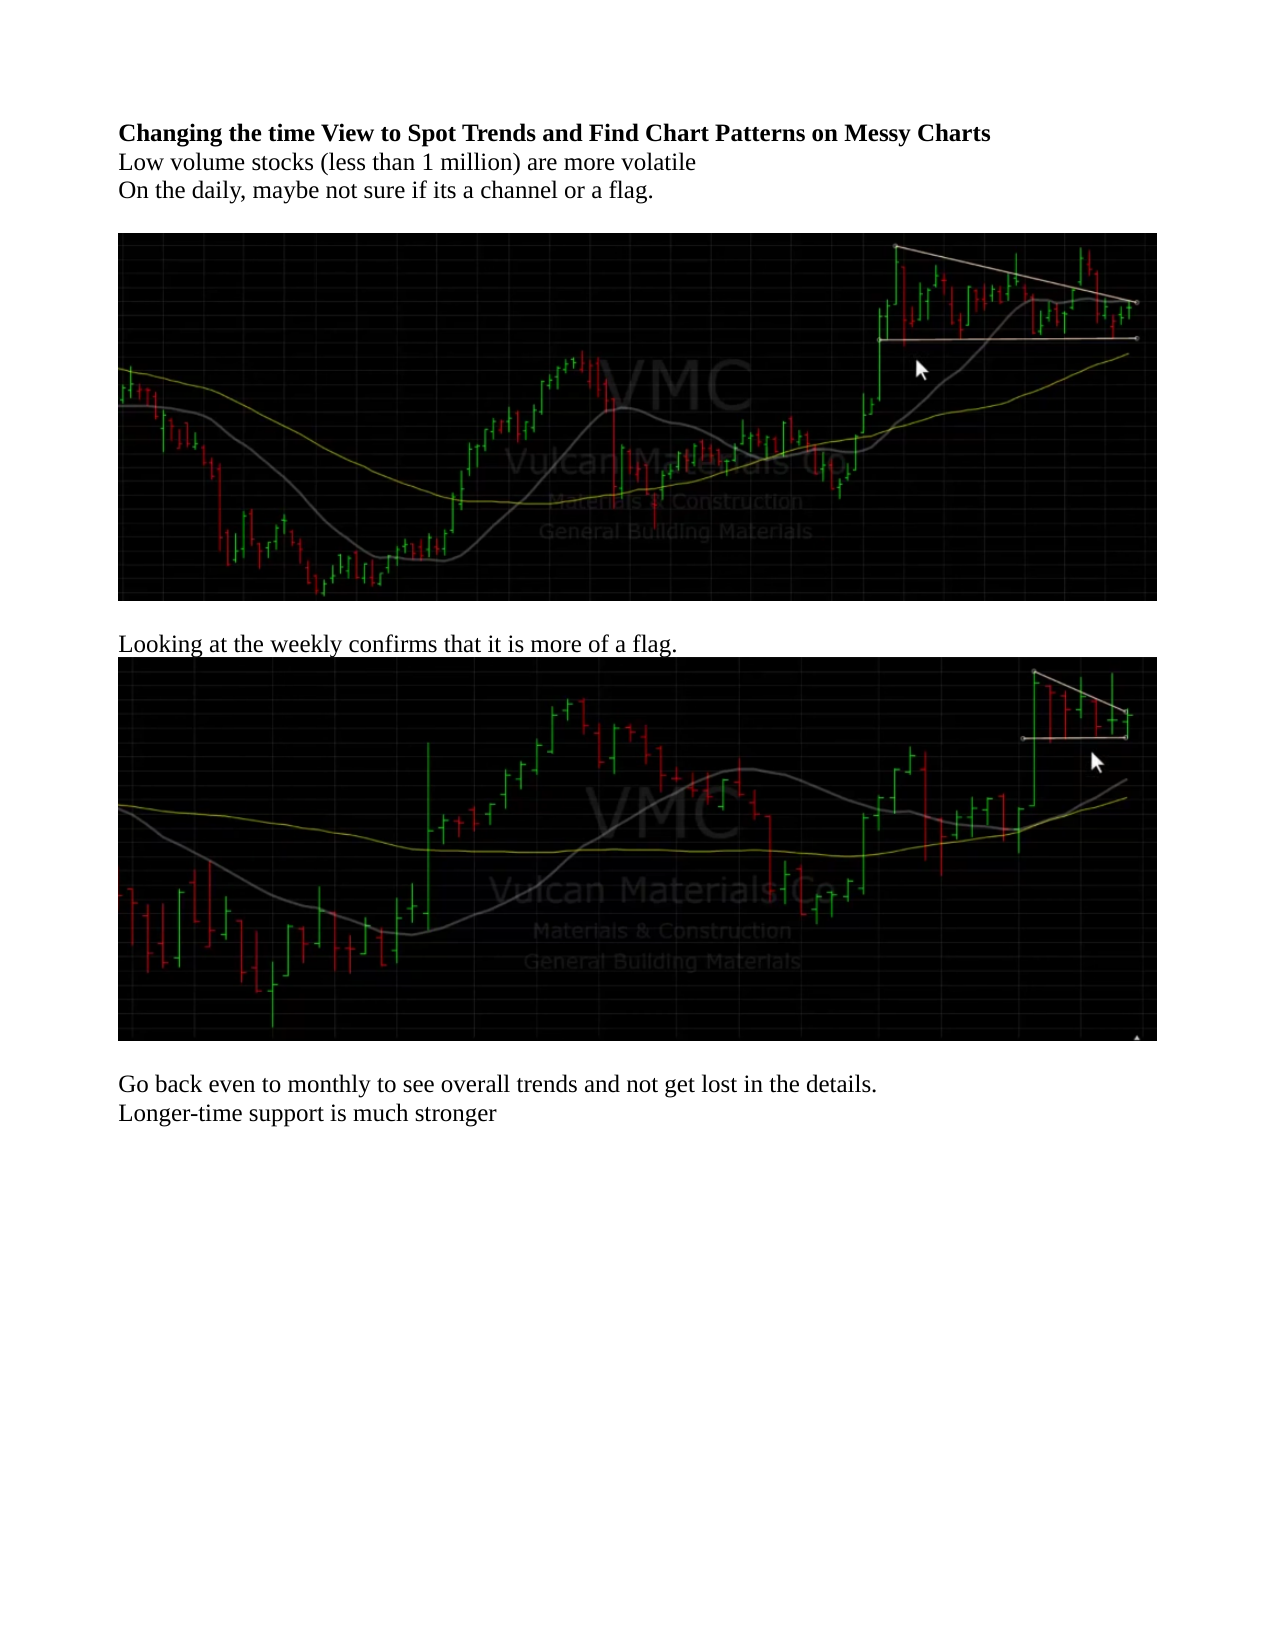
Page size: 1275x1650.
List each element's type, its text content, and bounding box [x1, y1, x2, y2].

picture [118, 233, 1157, 601]
text On the daily, maybe not sure if its a channel or a flag. [118, 176, 1157, 204]
text Looking at the weekly confirms that it is more of a flag. [118, 629, 1157, 657]
text Low volume stocks (less than 1 million) are more volatile [118, 147, 1157, 176]
text Changing the time View to Spot Trends and Find Chart Patterns on Messy Charts [118, 118, 1157, 147]
text Go back even to monthly to see overall trends and not get lost in the details. [118, 1069, 1157, 1098]
picture [118, 657, 1157, 1041]
text Longer-time support is much stronger [118, 1098, 1157, 1127]
